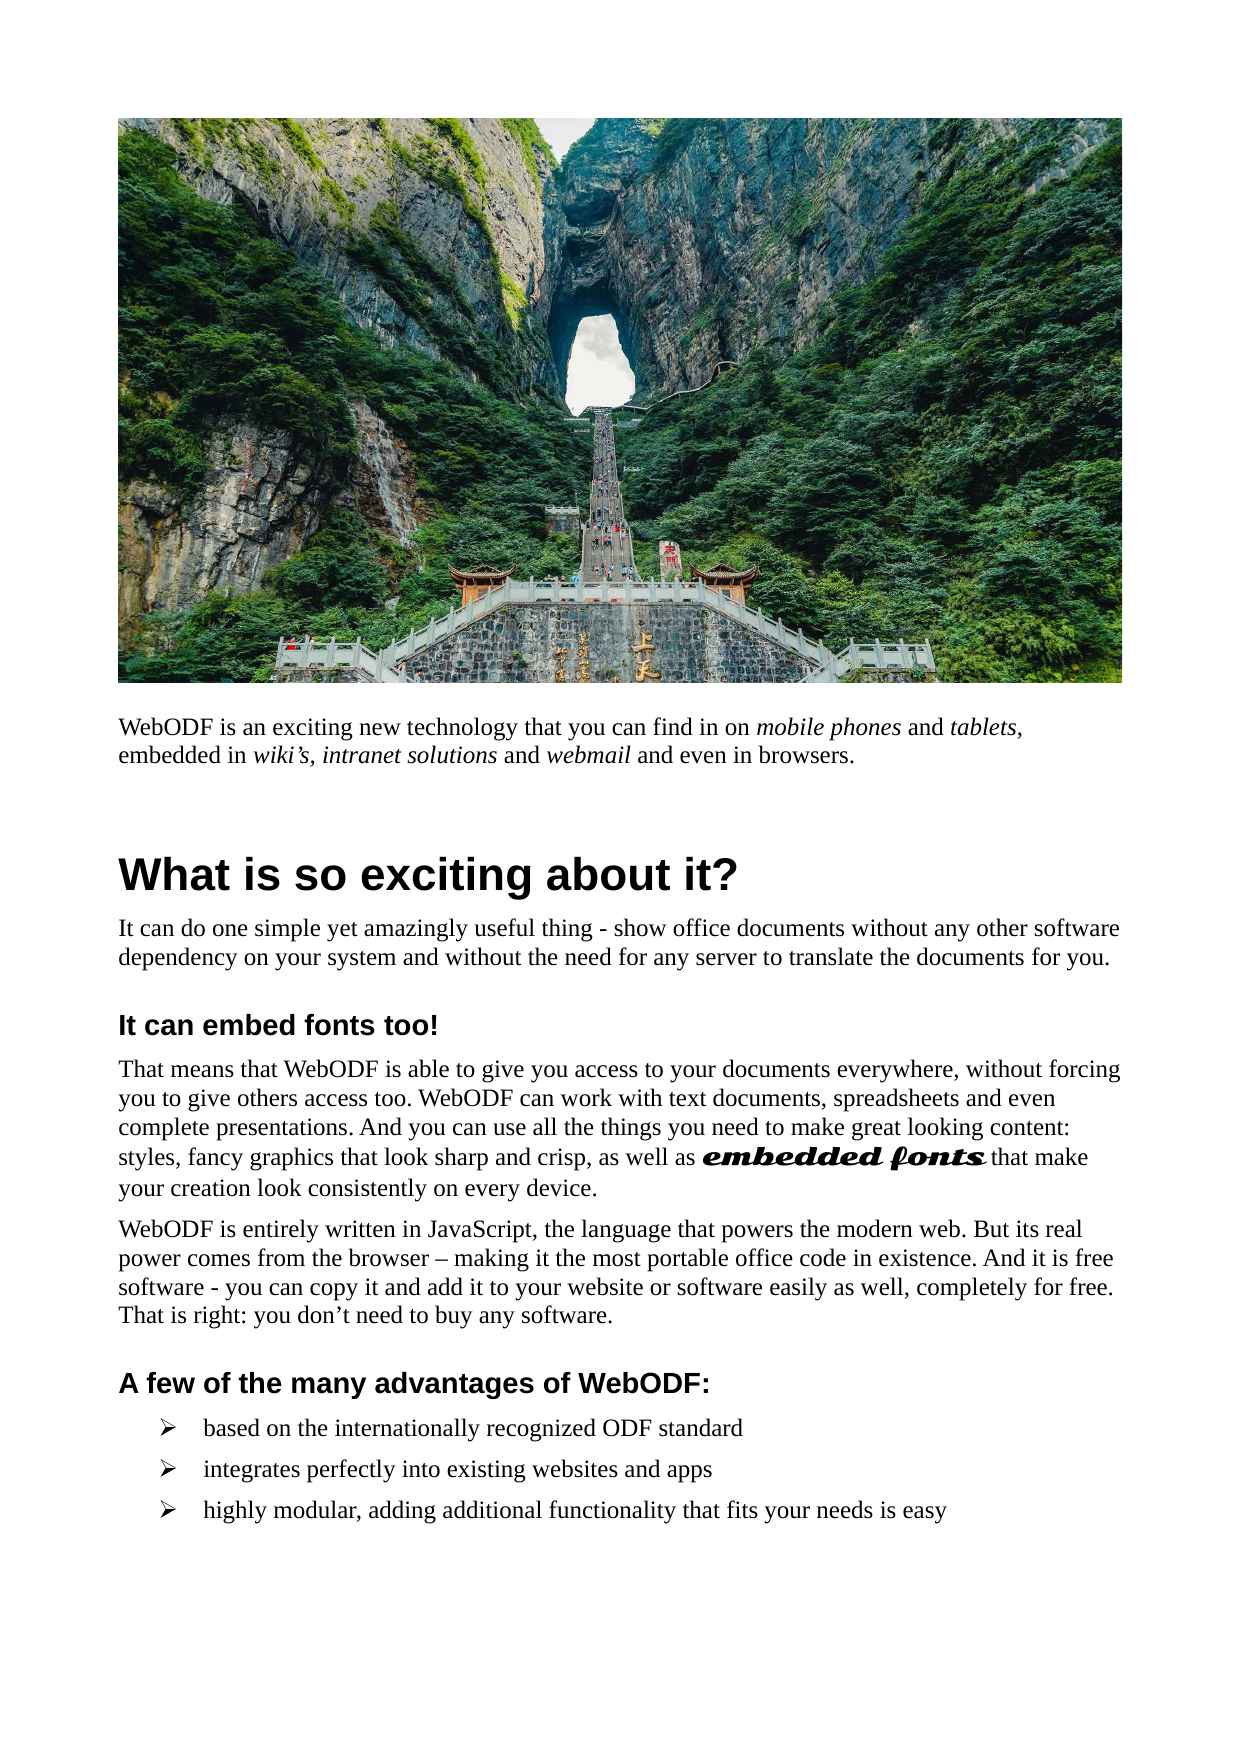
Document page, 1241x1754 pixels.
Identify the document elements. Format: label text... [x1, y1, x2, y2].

subtitle What is so exciting about it? [118, 848, 1122, 901]
text That means that WebODF is able to give you access to your documents everywhere, without forcing you to give others access too. WebODF can work with text documents, spreadsheets and even complete presentations. And you can use all the things you need to make great looking content: styles, fancy graphics that look sharp and crisp, as well as embedded fonts that make your creation look consistently on every device. [118, 1054, 1122, 1202]
subtitle It can embed fonts too! [118, 1008, 1122, 1042]
text It can do one simple yet amazingly useful thing - show office documents without any other software dependency on your system and without the need for any server to translate the documents for you. [118, 913, 1122, 971]
list based on the internationally recognized ODF standard [158, 1413, 1122, 1441]
text WebODF is an exciting new technology that you can find in on mobile phones and tablets, embedded in wiki’s, intranet solutions and webmail and even in browsers. [118, 712, 1122, 769]
subtitle A few of the many advantages of WebODF: [118, 1367, 1122, 1400]
list integrates perfectly into existing websites and apps [158, 1454, 1122, 1483]
list highly modular, adding additional functionality that fits your needs is easy [158, 1495, 1122, 1524]
picture [118, 118, 1123, 683]
text WebODF is entirely written in JavaScript, the language that powers the modern web. But its real power comes from the browser – making it the most portable office code in existence. And it is free software - you can copy it and add it to your website or software easily as well, completely for free. That is right: you don’t need to buy any software. [118, 1214, 1122, 1329]
